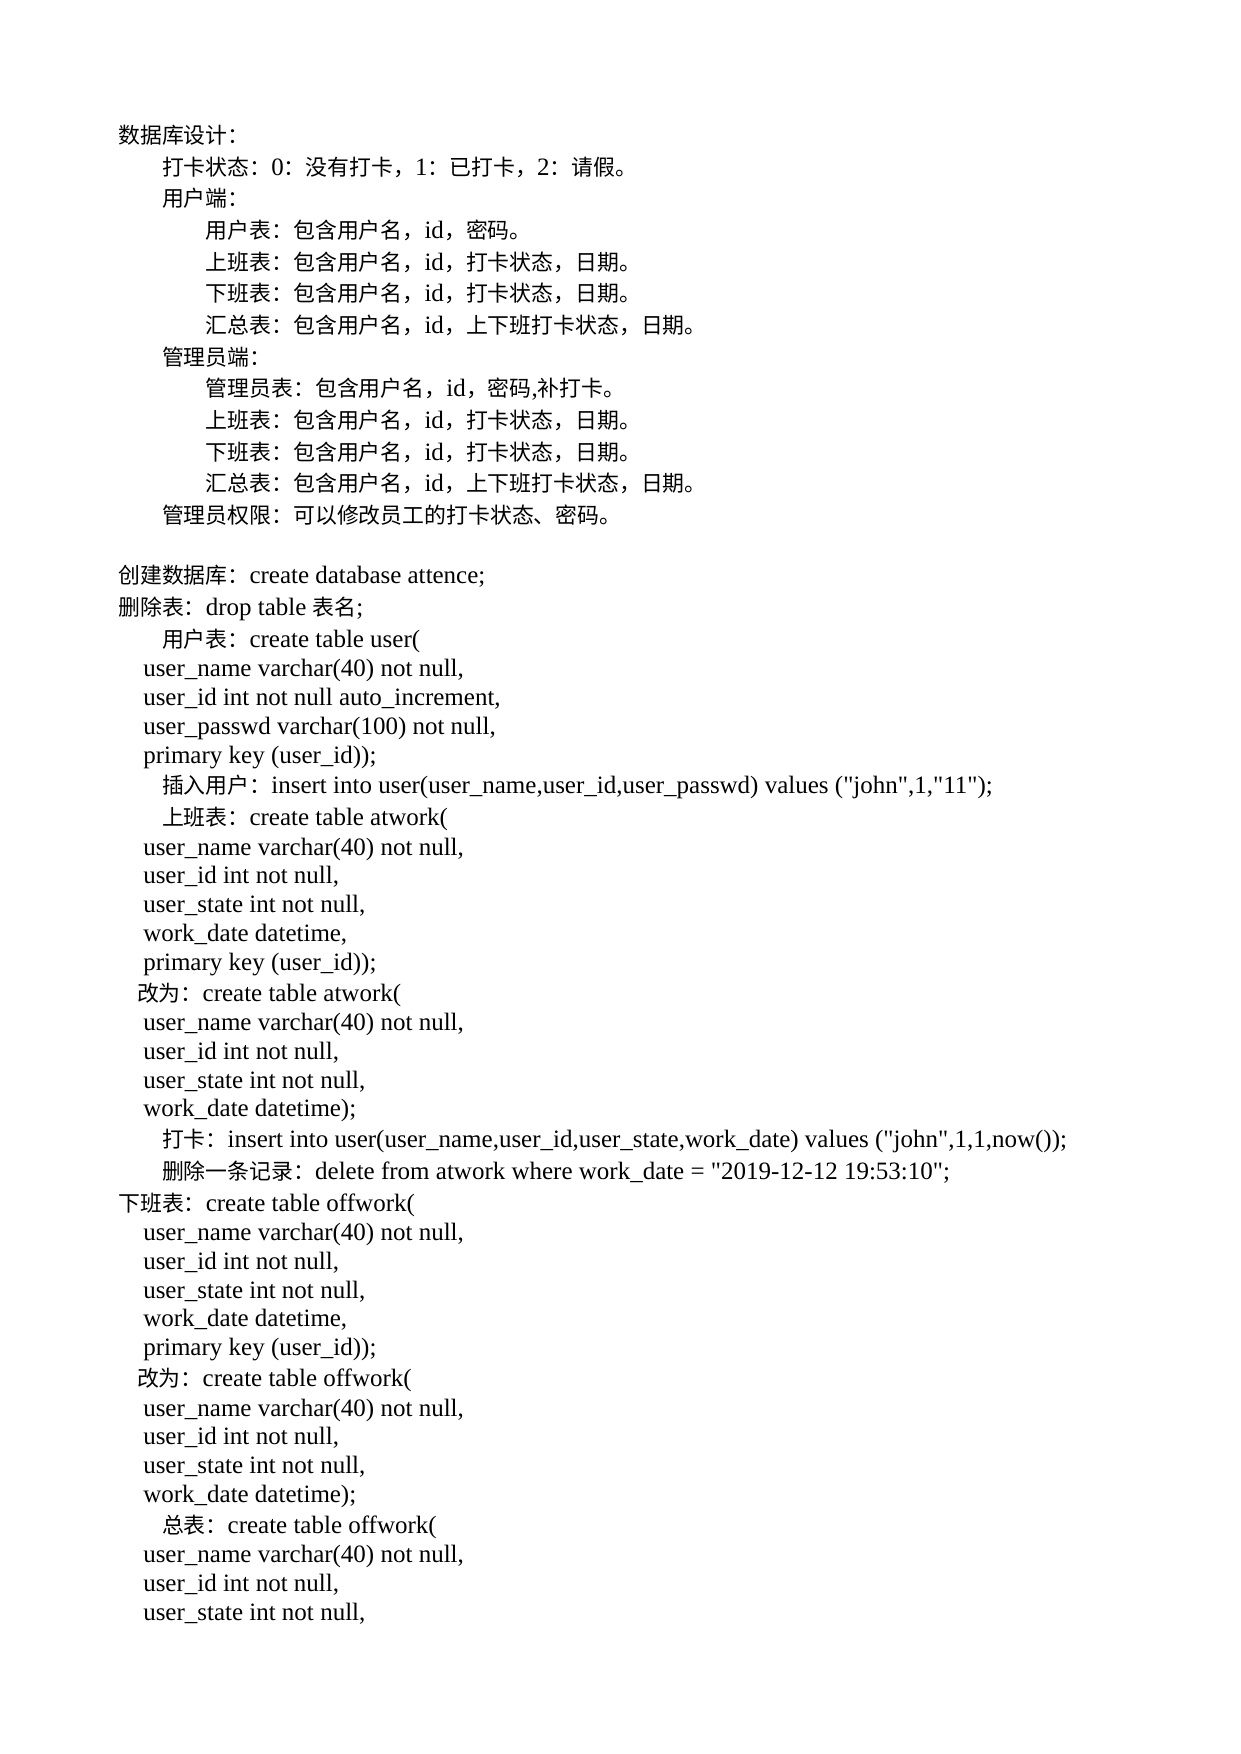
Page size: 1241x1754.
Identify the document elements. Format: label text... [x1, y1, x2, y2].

text 管理员权限：可以修改员工的打卡状态、密码。 [118, 498, 1122, 530]
text 上班表：包含用户名，id，打卡状态，日期。 [118, 403, 1122, 435]
text 改为：create table atwork( [118, 976, 1122, 1007]
text 删除一条记录：delete from atwork where work_date = "2019-12-12 19:53:10"; [118, 1154, 1122, 1186]
text work_date datetime, [118, 918, 1122, 947]
text user_id int not null, [118, 1421, 1122, 1450]
text 汇总表：包含用户名，id，上下班打卡状态，日期。 [118, 308, 1122, 340]
text 管理员端： [118, 340, 1122, 371]
text 删除表：drop table 表名; [118, 590, 1122, 622]
text 插入用户：insert into user(user_name,user_id,user_passwd) values ("john",1,"11"); [118, 768, 1122, 800]
text 下班表：包含用户名，id，打卡状态，日期。 [118, 276, 1122, 308]
text work_date datetime, [118, 1303, 1122, 1332]
text user_name varchar(40) not null, [118, 1007, 1122, 1036]
text work_date datetime); [118, 1093, 1122, 1122]
text primary key (user_id)); [118, 947, 1122, 976]
text 打卡：insert into user(user_name,user_id,user_state,work_date) values ("john",1,1,now()); [118, 1122, 1122, 1154]
text user_state int not null, [118, 1450, 1122, 1479]
text 数据库设计： [118, 118, 1122, 150]
text 上班表：create table atwork( [118, 800, 1122, 832]
text 创建数据库：create database attence; [118, 558, 1122, 590]
text 上班表：包含用户名，id，打卡状态，日期。 [118, 245, 1122, 276]
text 打卡状态：0：没有打卡，1：已打卡，2：请假。 [118, 150, 1122, 181]
text user_id int not null auto_increment, [118, 682, 1122, 711]
text primary key (user_id)); [118, 1332, 1122, 1361]
text 总表：create table offwork( [118, 1508, 1122, 1539]
text 用户端： [118, 181, 1122, 213]
text user_id int not null, [118, 1246, 1122, 1275]
text 下班表：create table offwork( [118, 1186, 1122, 1217]
text user_id int not null, [118, 861, 1122, 889]
text 用户表：create table user( [118, 622, 1122, 653]
text work_date datetime); [118, 1479, 1122, 1508]
text 下班表：包含用户名，id，打卡状态，日期。 [118, 435, 1122, 466]
text user_id int not null, [118, 1568, 1122, 1597]
text user_state int not null, [118, 1065, 1122, 1093]
text user_passwd varchar(100) not null, [118, 711, 1122, 740]
text user_id int not null, [118, 1036, 1122, 1065]
text primary key (user_id)); [118, 740, 1122, 768]
text user_state int not null, [118, 1597, 1122, 1626]
text 用户表：包含用户名，id，密码。 [118, 213, 1122, 245]
text user_name varchar(40) not null, [118, 832, 1122, 861]
text 汇总表：包含用户名，id，上下班打卡状态，日期。 [118, 466, 1122, 498]
text user_name varchar(40) not null, [118, 1217, 1122, 1246]
text user_name varchar(40) not null, [118, 653, 1122, 682]
text user_state int not null, [118, 1275, 1122, 1303]
text user_name varchar(40) not null, [118, 1393, 1122, 1421]
text 改为：create table offwork( [118, 1361, 1122, 1393]
text user_state int not null, [118, 889, 1122, 918]
text user_name varchar(40) not null, [118, 1539, 1122, 1568]
text 管理员表：包含用户名，id，密码,补打卡。 [118, 371, 1122, 403]
